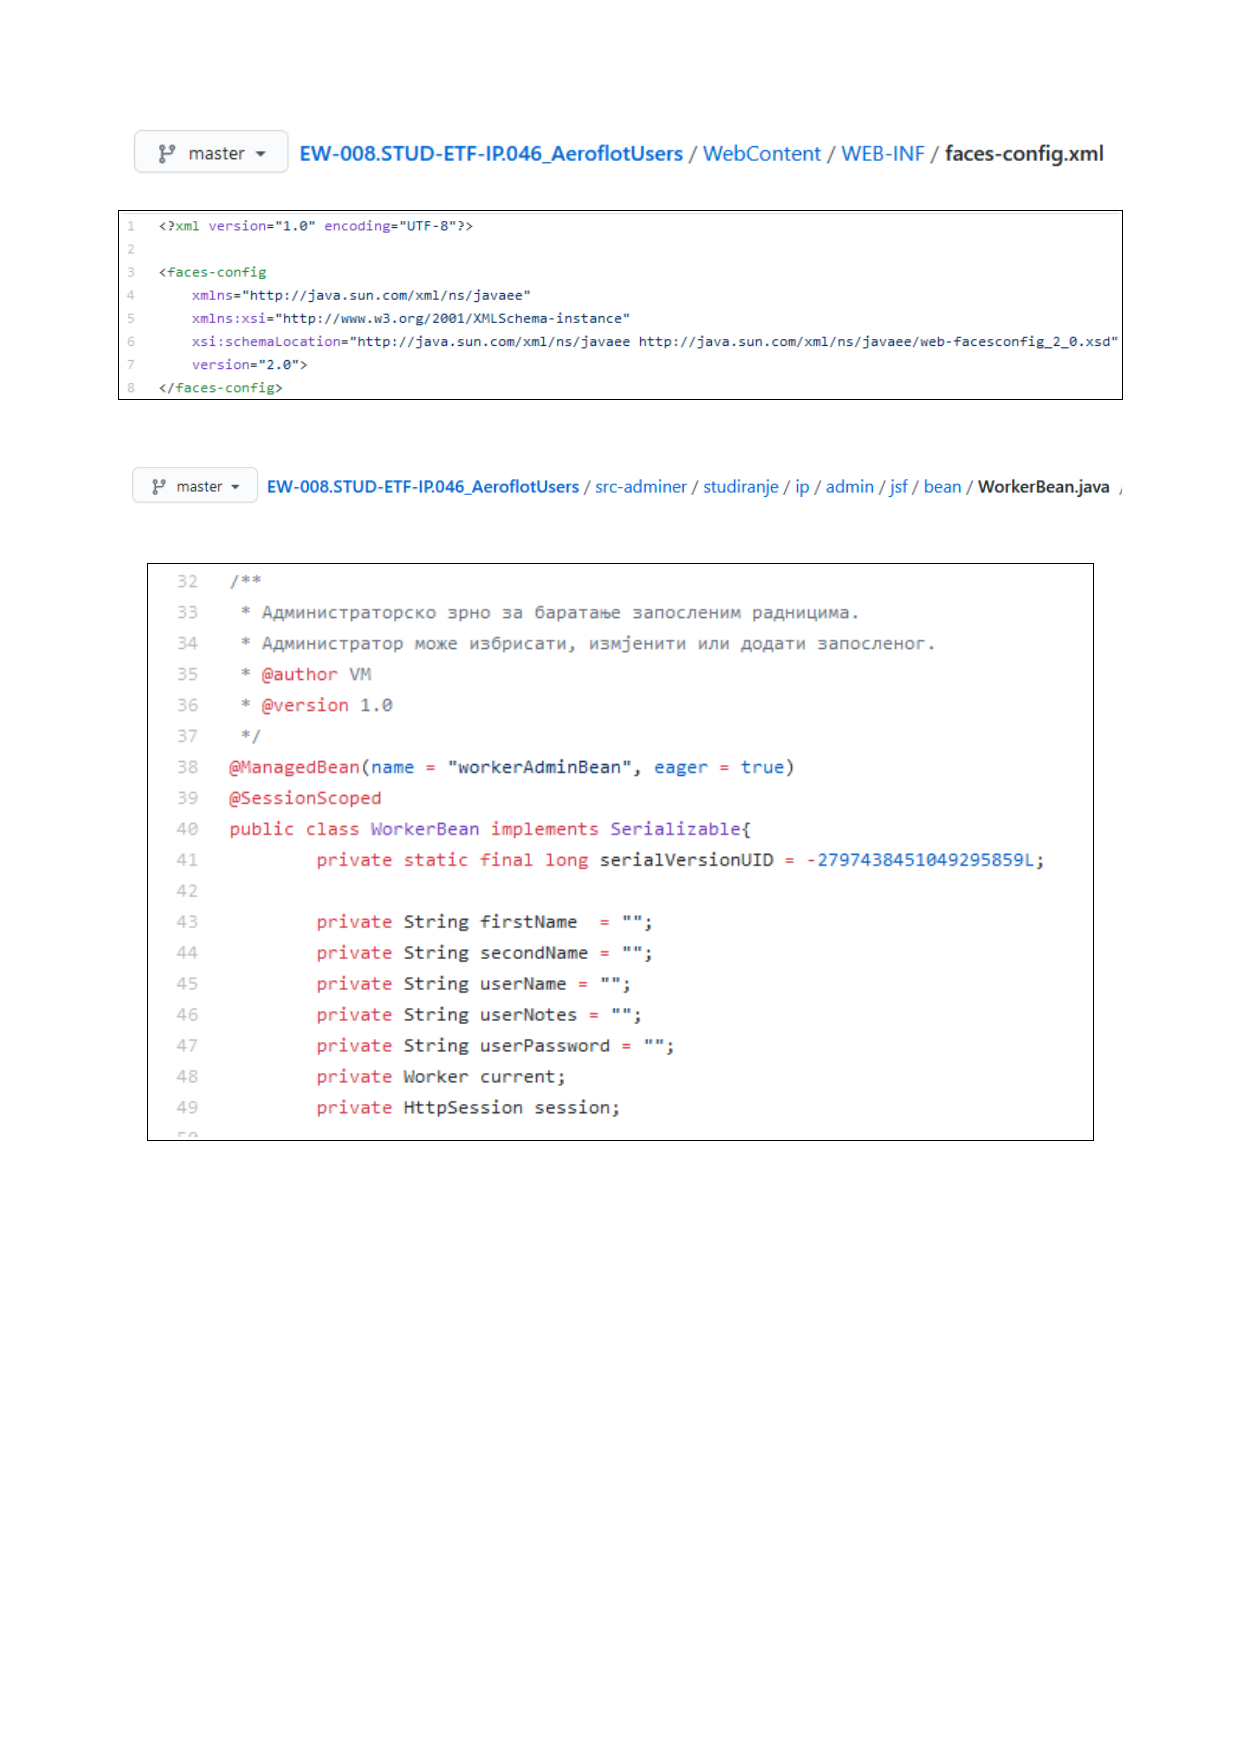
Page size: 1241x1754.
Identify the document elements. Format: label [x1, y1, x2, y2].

picture [118, 118, 1123, 181]
picture [149, 566, 1091, 1137]
picture [121, 212, 1119, 397]
picture [118, 457, 1123, 506]
